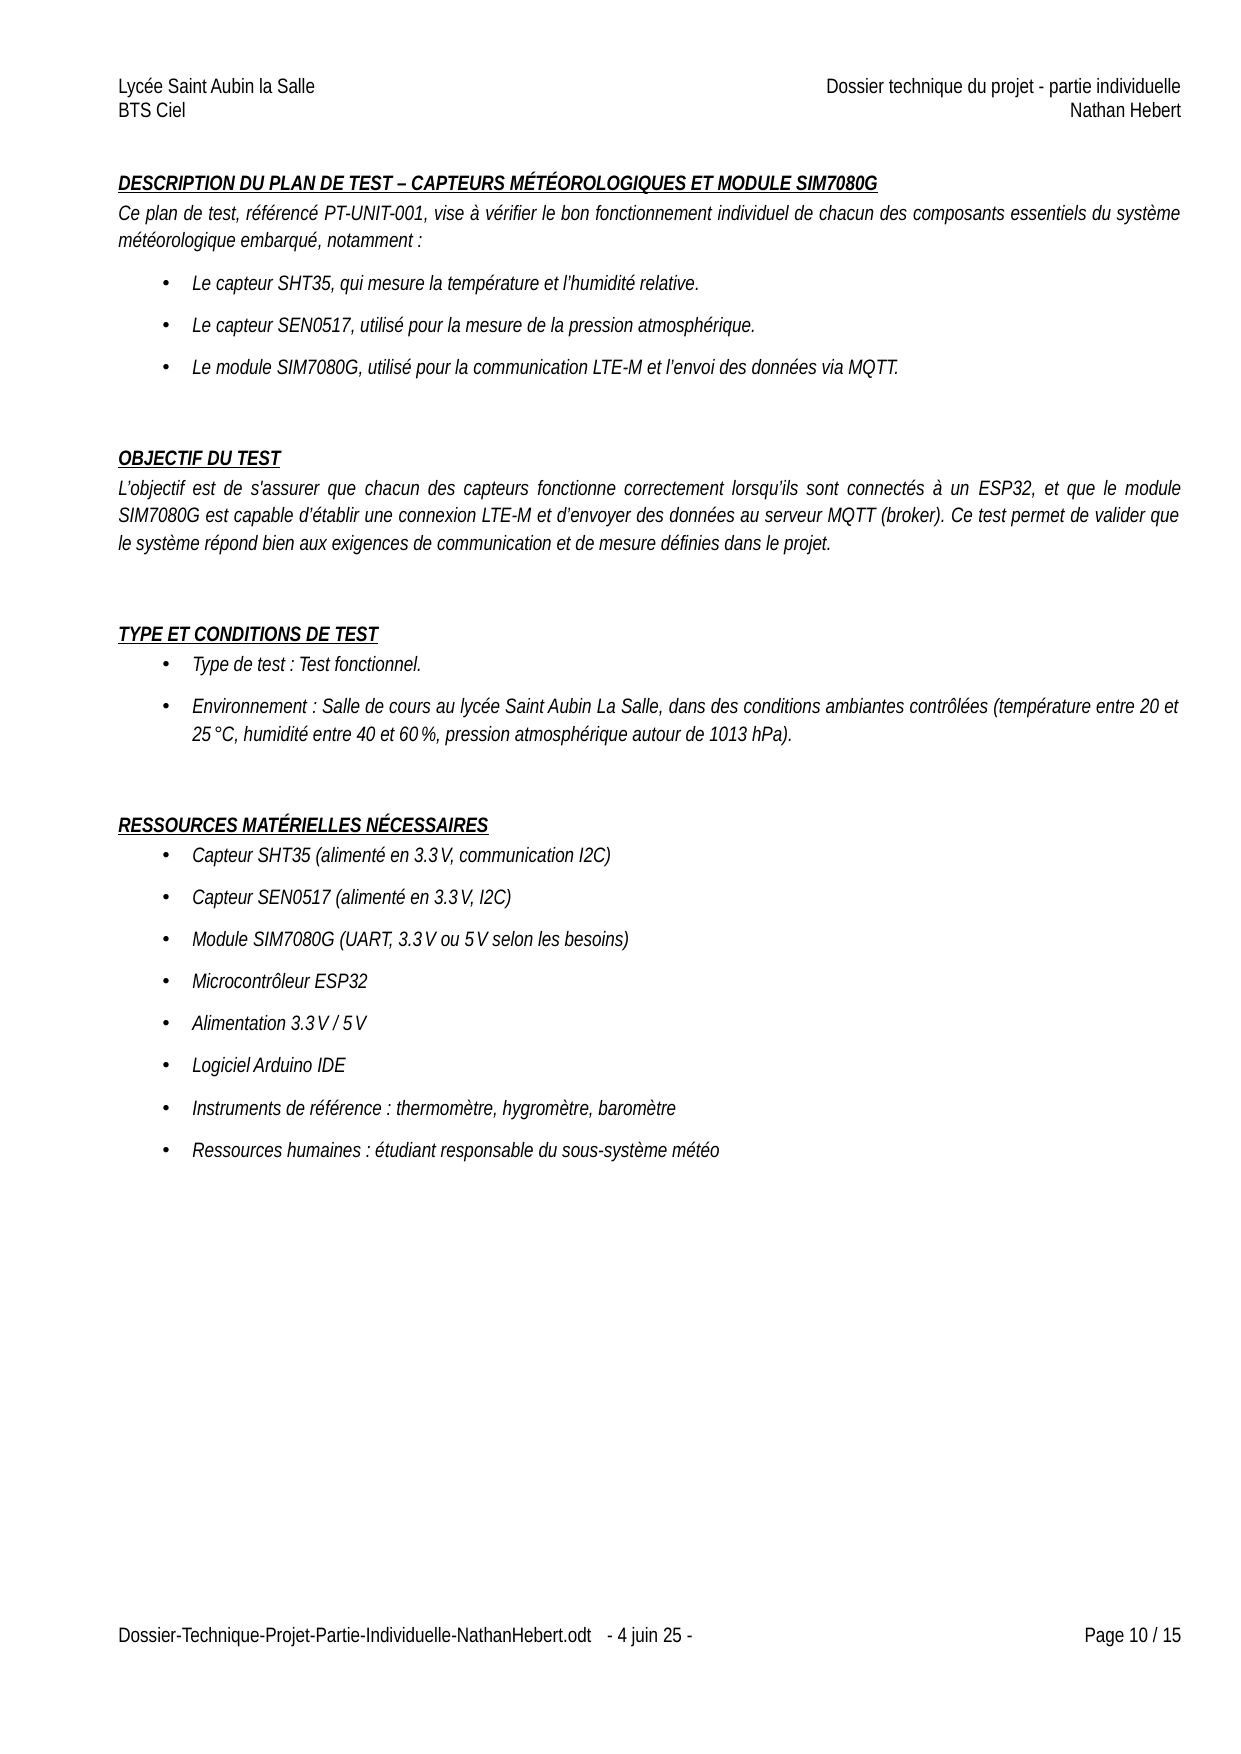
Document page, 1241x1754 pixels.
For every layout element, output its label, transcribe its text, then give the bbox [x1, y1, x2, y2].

list Environnement : Salle de cours au lycée Saint Aubin La Salle, dans des conditions ambiantes contrôlées (température entre 20 et 25 °C, humidité entre 40 et 60 %, pression atmosphérique autour de 1013 hPa). [162, 694, 1181, 746]
subtitle Description du Plan de Test – Capteurs météorologiques et module SIM7080G [118, 171, 1181, 195]
list Microcontrôleur ESP32 [162, 969, 1181, 993]
list Ressources humaines : étudiant responsable du sous-système météo [162, 1138, 1181, 1162]
subtitle Type et Conditions de Test [118, 622, 1181, 646]
list Capteur SHT35 (alimenté en 3.3 V, communication I2C) [162, 843, 1181, 867]
text Ce plan de test, référencé PT-UNIT-001, vise à vérifier le bon fonctionnement individuel de chacun des composants essentiels du système météorologique embarqué, notamment : [118, 201, 1181, 252]
list Alimentation 3.3 V / 5 V [162, 1011, 1181, 1035]
list Logiciel Arduino IDE [162, 1053, 1181, 1077]
list Le capteur SEN0517, utilisé pour la mesure de la pression atmosphérique. [162, 313, 1181, 337]
list Module SIM7080G (UART, 3.3 V ou 5 V selon les besoins) [162, 927, 1181, 951]
list Instruments de référence : thermomètre, hygromètre, baromètre [162, 1096, 1181, 1119]
list Le module SIM7080G, utilisé pour la communication LTE-M et l’envoi des données via MQTT. [162, 355, 1181, 379]
list Capteur SEN0517 (alimenté en 3.3 V, I2C) [162, 885, 1181, 909]
subtitle Ressources Matérielles Nécessaires [118, 813, 1181, 837]
list Type de test : Test fonctionnel. [162, 652, 1181, 676]
list Le capteur SHT35, qui mesure la température et l’humidité relative. [162, 271, 1181, 294]
subtitle Objectif du Test [118, 446, 1181, 470]
text L’objectif est de s'assurer que chacun des capteurs fonctionne correctement lorsqu’ils sont connectés à un ESP32, et que le module SIM7080G est capable d’établir une connexion LTE-M et d’envoyer des données au serveur MQTT (broker). Ce test permet de valider que le système répond bien aux exigences de communication et de mesure définies dans le projet. [118, 476, 1181, 555]
